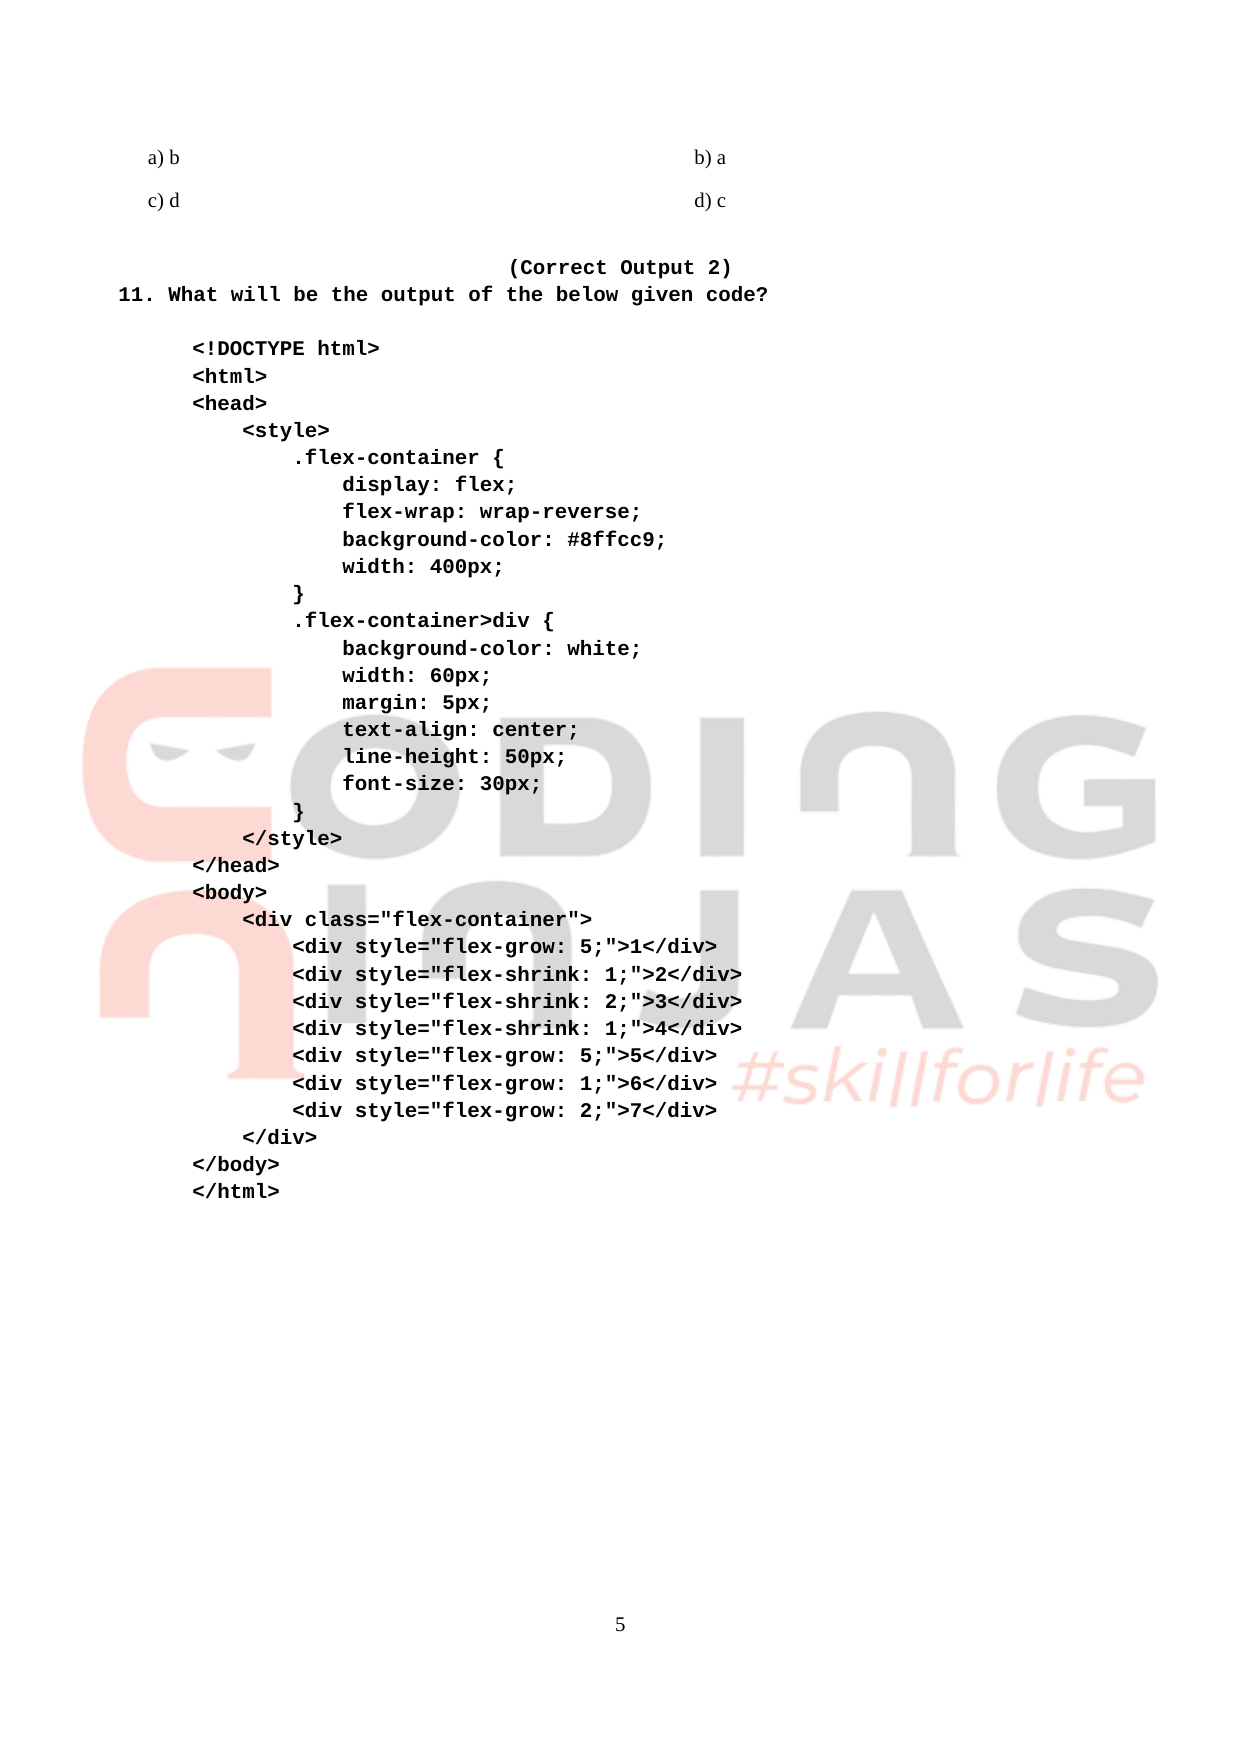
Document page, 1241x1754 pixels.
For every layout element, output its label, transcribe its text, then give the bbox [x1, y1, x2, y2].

text <div style="flex-grow: 2;">7</div> [192, 1100, 1122, 1123]
text background-color: #8ffcc9; [192, 529, 1122, 552]
text background-color: white; [192, 637, 1122, 661]
text flex-wrap: wrap-reverse; [192, 502, 1122, 525]
text <div style="flex-shrink: 1;">4</div> [192, 1018, 1122, 1042]
text </style> [192, 828, 1122, 851]
text </head> [192, 855, 1122, 879]
text <div style="flex-shrink: 1;">2</div> [192, 964, 1122, 987]
text <head> [192, 393, 1122, 416]
text margin: 5px; [192, 692, 1122, 716]
text .flex-container { [192, 447, 1122, 471]
text width: 60px; [192, 665, 1122, 688]
text font-size: 30px; [192, 773, 1122, 797]
text text-align: center; [192, 719, 1122, 743]
text <style> [192, 420, 1122, 444]
text <div style="flex-grow: 1;">6</div> [192, 1072, 1122, 1096]
text <!DOCTYPE html> [192, 338, 1122, 362]
text <div style="flex-grow: 5;">5</div> [192, 1045, 1122, 1069]
text line-height: 50px; [192, 746, 1122, 770]
text } [192, 583, 1122, 607]
text a) b b) a [148, 145, 1122, 169]
text <div style="flex-grow: 5;">1</div> [192, 937, 1122, 960]
text </body> [192, 1154, 1122, 1178]
text <body> [192, 882, 1122, 906]
text 11. What will be the output of the below given code? [118, 284, 1122, 308]
text c) d d) c [148, 187, 1122, 212]
text .flex-container>div { [192, 610, 1122, 634]
text width: 400px; [192, 556, 1122, 579]
text display: flex; [192, 474, 1122, 498]
text </div> [192, 1127, 1122, 1151]
text } [192, 801, 1122, 824]
text (Correct Output 2) [118, 257, 1122, 281]
text <html> [192, 366, 1122, 389]
text <div style="flex-shrink: 2;">3</div> [192, 991, 1122, 1014]
text <div class="flex-container"> [192, 909, 1122, 933]
text </html> [192, 1181, 1122, 1205]
